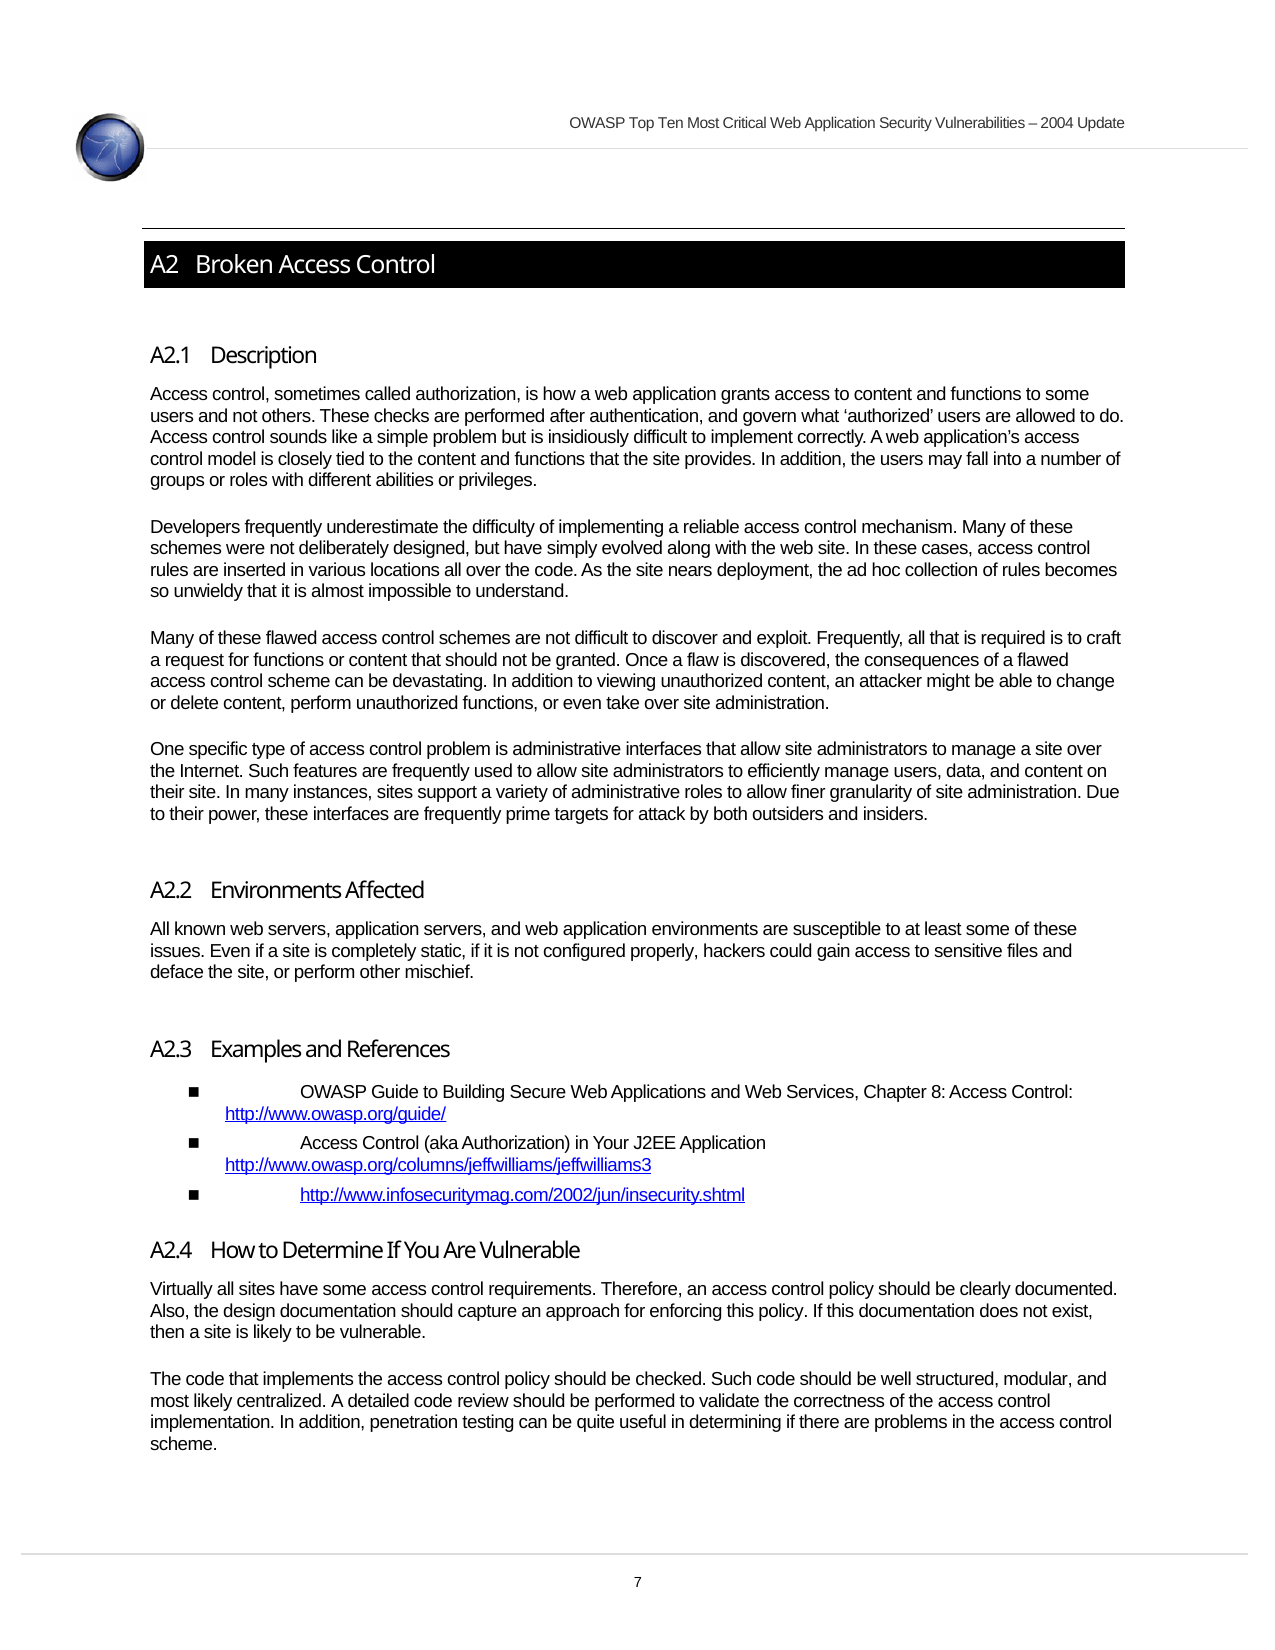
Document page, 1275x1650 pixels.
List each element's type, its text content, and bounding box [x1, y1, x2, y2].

text Virtually all sites have some access control requirements. Therefore, an access control policy should be clearly documented. Also, the design documentation should capture an approach for enforcing this policy. If this documentation does not exist, then a site is likely to be vulnerable. [150, 1278, 1125, 1343]
text Developers frequently underestimate the difficulty of implementing a reliable access control mechanism. Many of these schemes were not deliberately designed, but have simply evolved along with the web site. In these cases, access control rules are inserted in various locations all over the code. As the site nears deployment, the ad hoc collection of rules becomes so unwieldy that it is almost impossible to understand. [150, 516, 1125, 602]
text The code that implements the access control policy should be checked. Such code should be well structured, modular, and most likely centralized. A detailed code review should be performed to validate the correctness of the access control implementation. In addition, penetration testing can be quite useful in determining if there are problems in the access control scheme. [150, 1368, 1125, 1454]
text Access control, sometimes called authorization, is how a web application grants access to content and functions to some users and not others. These checks are performed after authentication, and govern what ‘authorized’ users are allowed to do. Access control sounds like a simple problem but is insidiously difficult to implement correctly. A web application’s access control model is closely tied to the content and functions that the site provides. In addition, the users may fall into a number of groups or roles with different abilities or privileges. [150, 383, 1125, 491]
list OWASP Guide to Building Secure Web Applications and Web Services, Chapter 8: Access Control: http://www.owasp.org/guide/ [187, 1081, 1125, 1124]
subtitle Examples and References [150, 1033, 1125, 1064]
subtitle Environments Affected [150, 874, 1125, 906]
subtitle Description [150, 339, 1125, 370]
list http://www.infosecuritymag.com/2002/jun/insecurity.shtml [187, 1184, 1125, 1205]
text One specific type of access control problem is administrative interfaces that allow site administrators to manage a site over the Internet. Such features are frequently used to allow site administrators to efficiently manage users, data, and content on their site. In many instances, sites support a variety of administrative roles to allow finer granularity of site administration. Due to their power, these interfaces are frequently prime targets for attack by both outsiders and insiders. [150, 738, 1125, 824]
subtitle Broken Access Control [144, 241, 1125, 288]
text Many of these flawed access control schemes are not difficult to discover and exploit. Frequently, all that is required is to craft a request for functions or content that should not be granted. Once a flaw is discovered, the consequences of a flawed access control scheme can be devastating. In addition to viewing unauthorized content, an attacker might be able to change or delete content, perform unauthorized functions, or even take over site administration. [150, 627, 1125, 713]
text All known web servers, application servers, and web application environments are susceptible to at least some of these issues. Even if a site is completely static, if it is not configured properly, hackers could gain access to sensitive files and deface the site, or perform other mischief. [150, 918, 1125, 983]
picture [72, 112, 147, 182]
subtitle How to Determine If You Are Vulnerable [150, 1234, 1125, 1266]
list Access Control (aka Authorization) in Your J2EE Application http://www.owasp.org/columns/jeffwilliams/jeffwilliams3 [187, 1132, 1125, 1175]
